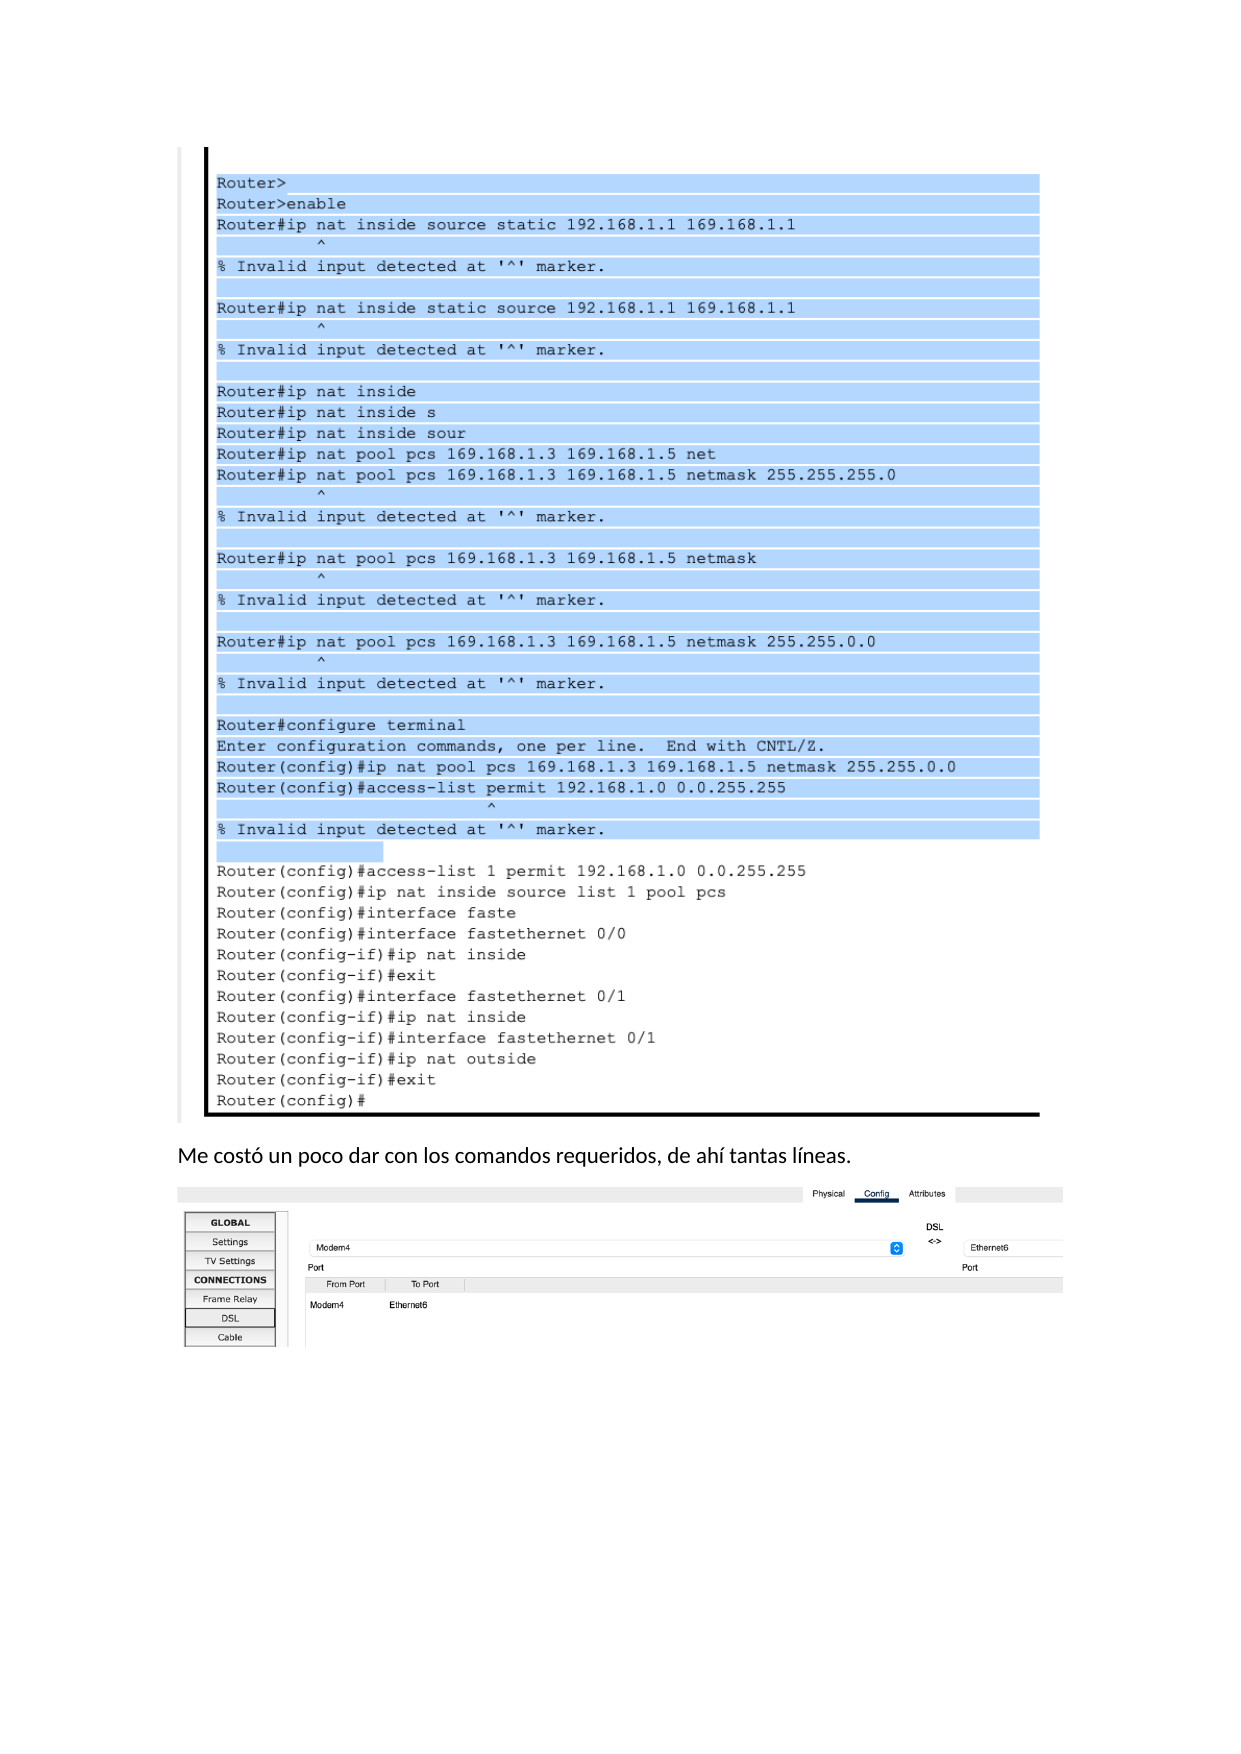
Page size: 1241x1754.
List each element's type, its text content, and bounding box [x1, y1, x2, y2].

text Me costó un poco dar con los comandos requeridos, de ahí tantas líneas. [177, 1141, 1063, 1169]
